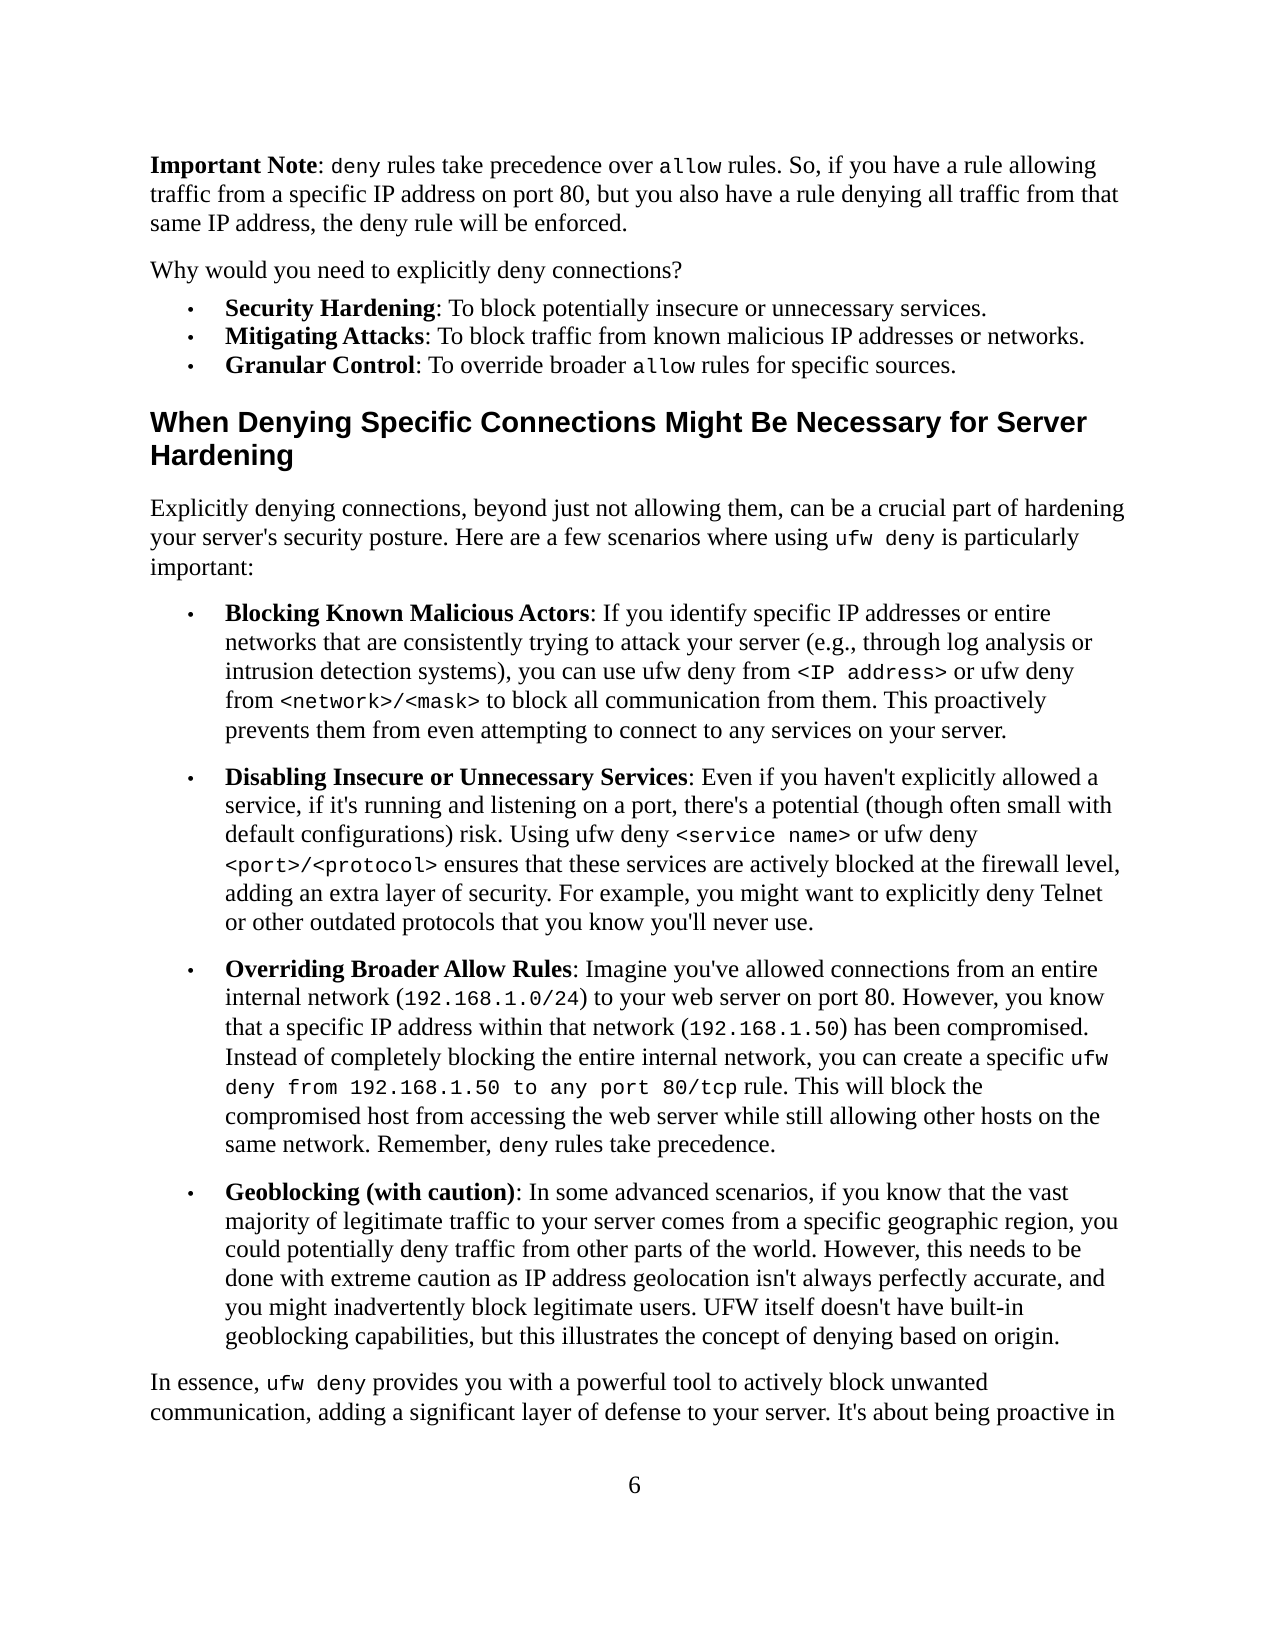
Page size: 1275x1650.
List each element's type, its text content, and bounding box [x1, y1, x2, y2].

list Security Hardening: To block potentially insecure or unnecessary services. [187, 293, 1125, 321]
list Blocking Known Malicious Actors: If you identify specific IP addresses or entire networks that are consistently trying to attack your server (e.g., through log analysis or intrusion detection systems), you can use ufw deny from <IP address> or ufw deny from <network>/<mask> to block all communication from them. This proactively prevents them from even attempting to connect to any services on your server. [187, 598, 1125, 744]
list Overriding Broader Allow Rules: Imagine you've allowed connections from an entire internal network (192.168.1.0/24) to your web server on port 80. However, you know that a specific IP address within that network (192.168.1.50) has been compromised. Instead of completely blocking the entire internal network, you can create a specific ufw deny from 192.168.1.50 to any port 80/tcp rule. This will block the compromised host from accessing the web server while still allowing other hosts on the same network. Remember, deny rules take precedence. [187, 954, 1125, 1159]
text Explicitly denying connections, beyond just not allowing them, can be a crucial part of hardening your server's security posture. Here are a few scenarios where using ufw deny is particularly important: [150, 493, 1125, 580]
list Mitigating Attacks: To block traffic from known malicious IP addresses or networks. [187, 321, 1125, 350]
subtitle When Denying Specific Connections Might Be Necessary for Server Hardening [150, 405, 1125, 472]
text Important Note: deny rules take precedence over allow rules. So, if you have a rule allowing traffic from a specific IP address on port 80, but you also have a rule denying all traffic from that same IP address, the deny rule will be enforced. [150, 150, 1125, 237]
text Why would you need to explicitly deny connections? [150, 255, 1125, 284]
list Granular Control: To override broader allow rules for specific sources. [187, 350, 1125, 380]
list Disabling Insecure or Unnecessary Services: Even if you haven't explicitly allowed a service, if it's running and listening on a port, there's a potential (though often small with default configurations) risk. Using ufw deny <service name> or ufw deny <port>/<protocol> ensures that these services are actively blocked at the firewall level, adding an extra layer of security. For example, you might want to explicitly deny Telnet or other outdated protocols that you know you'll never use. [187, 762, 1125, 936]
list Geoblocking (with caution): In some advanced scenarios, if you know that the vast majority of legitimate traffic to your server comes from a specific geographic region, you could potentially deny traffic from other parts of the world. However, this needs to be done with extreme caution as IP address geolocation isn't always perfectly accurate, and you might inadvertently block legitimate users. UFW itself doesn't have built-in geoblocking capabilities, but this illustrates the concept of denying based on origin. [187, 1177, 1125, 1349]
text In essence, ufw deny provides you with a powerful tool to actively block unwanted communication, adding a significant layer of defense to your server. It's about being proactive in [150, 1367, 1125, 1426]
